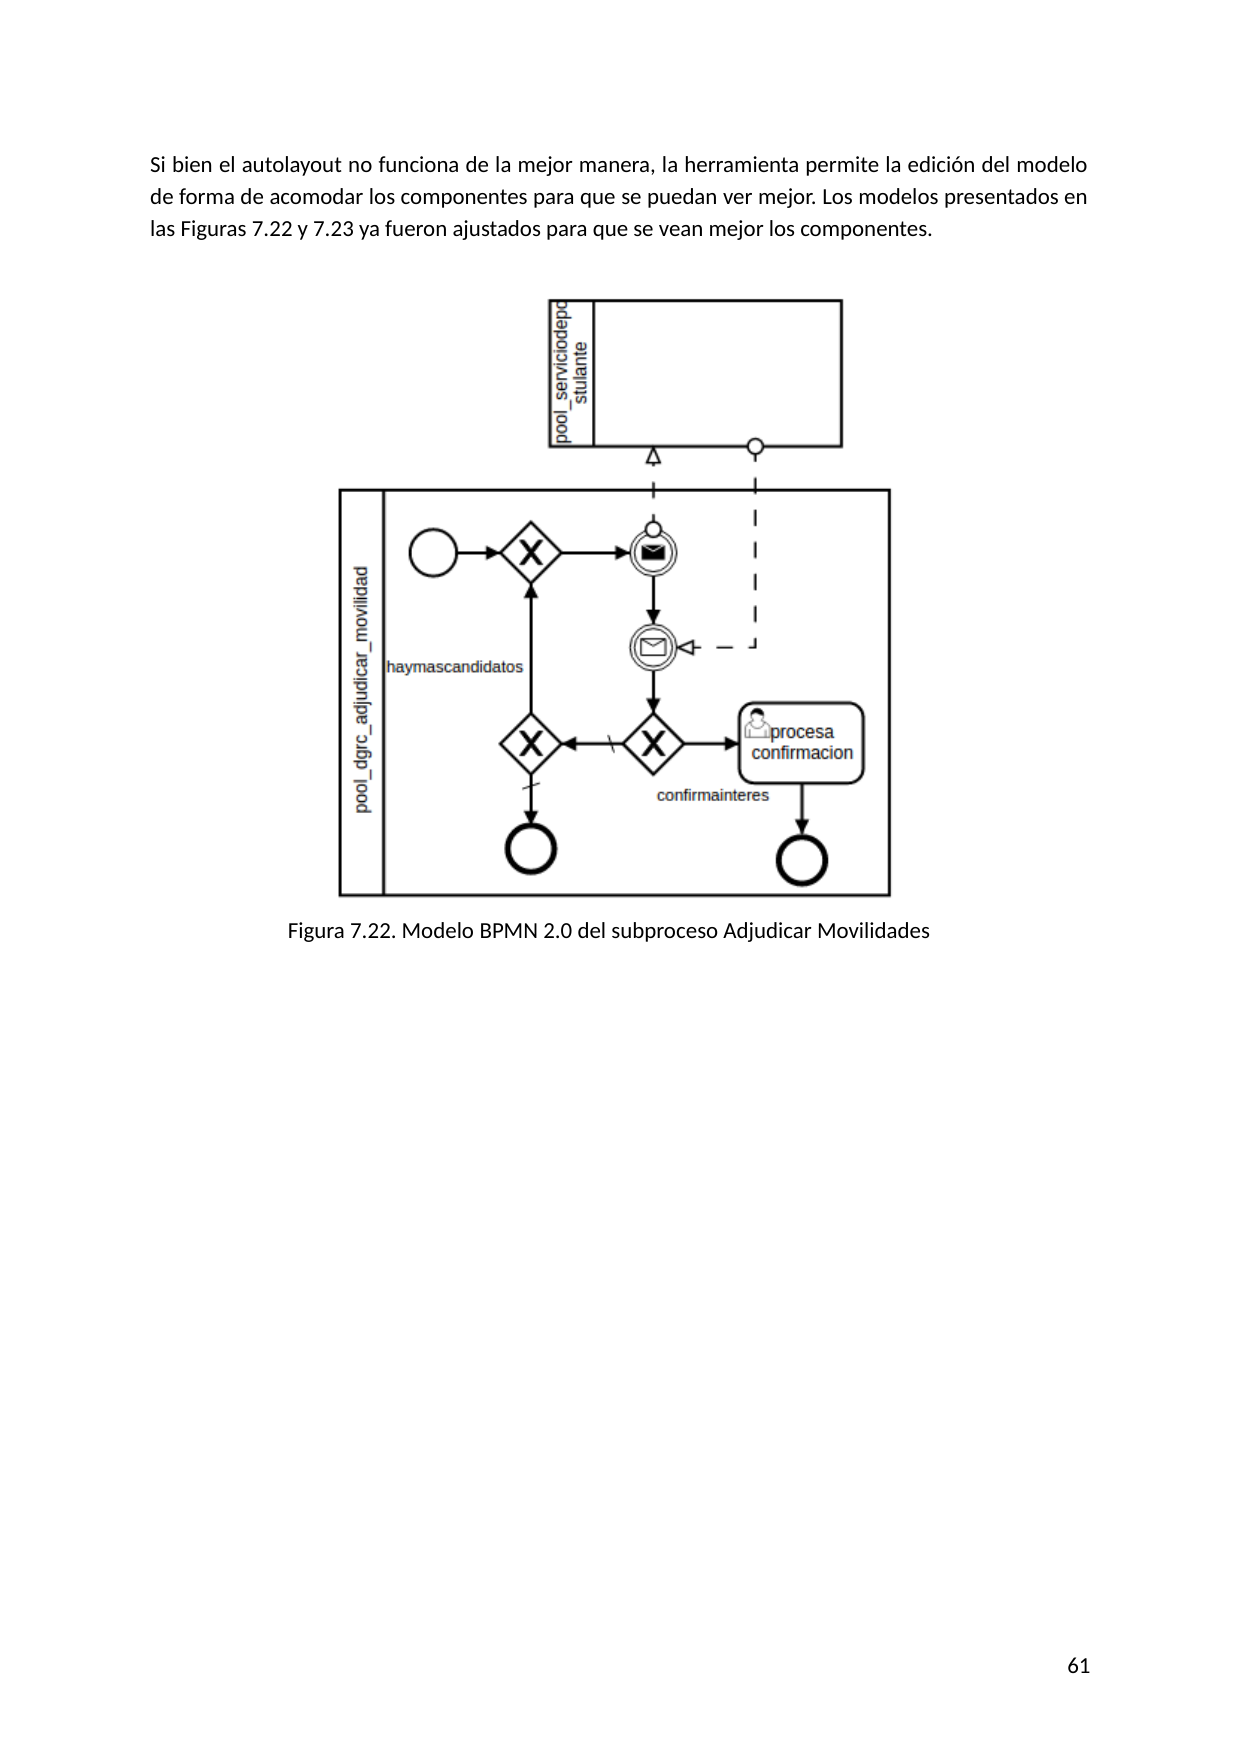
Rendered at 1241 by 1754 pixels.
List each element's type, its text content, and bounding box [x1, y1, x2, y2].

table_header Figura 7.22. Modelo BPMN 2.0 del subproceso Adjudicar Movilidades [139, 268, 1079, 954]
text Si bien el autolayout no funciona de la mejor manera, la herramienta permite la edición del modelo de forma de acomodar los componentes para que se puedan ver mejor. Los modelos presentados en las Figuras 7.22 y 7.23 ya fueron ajustados para que se vean mejor los componentes. [150, 150, 1090, 242]
picture [309, 277, 909, 916]
